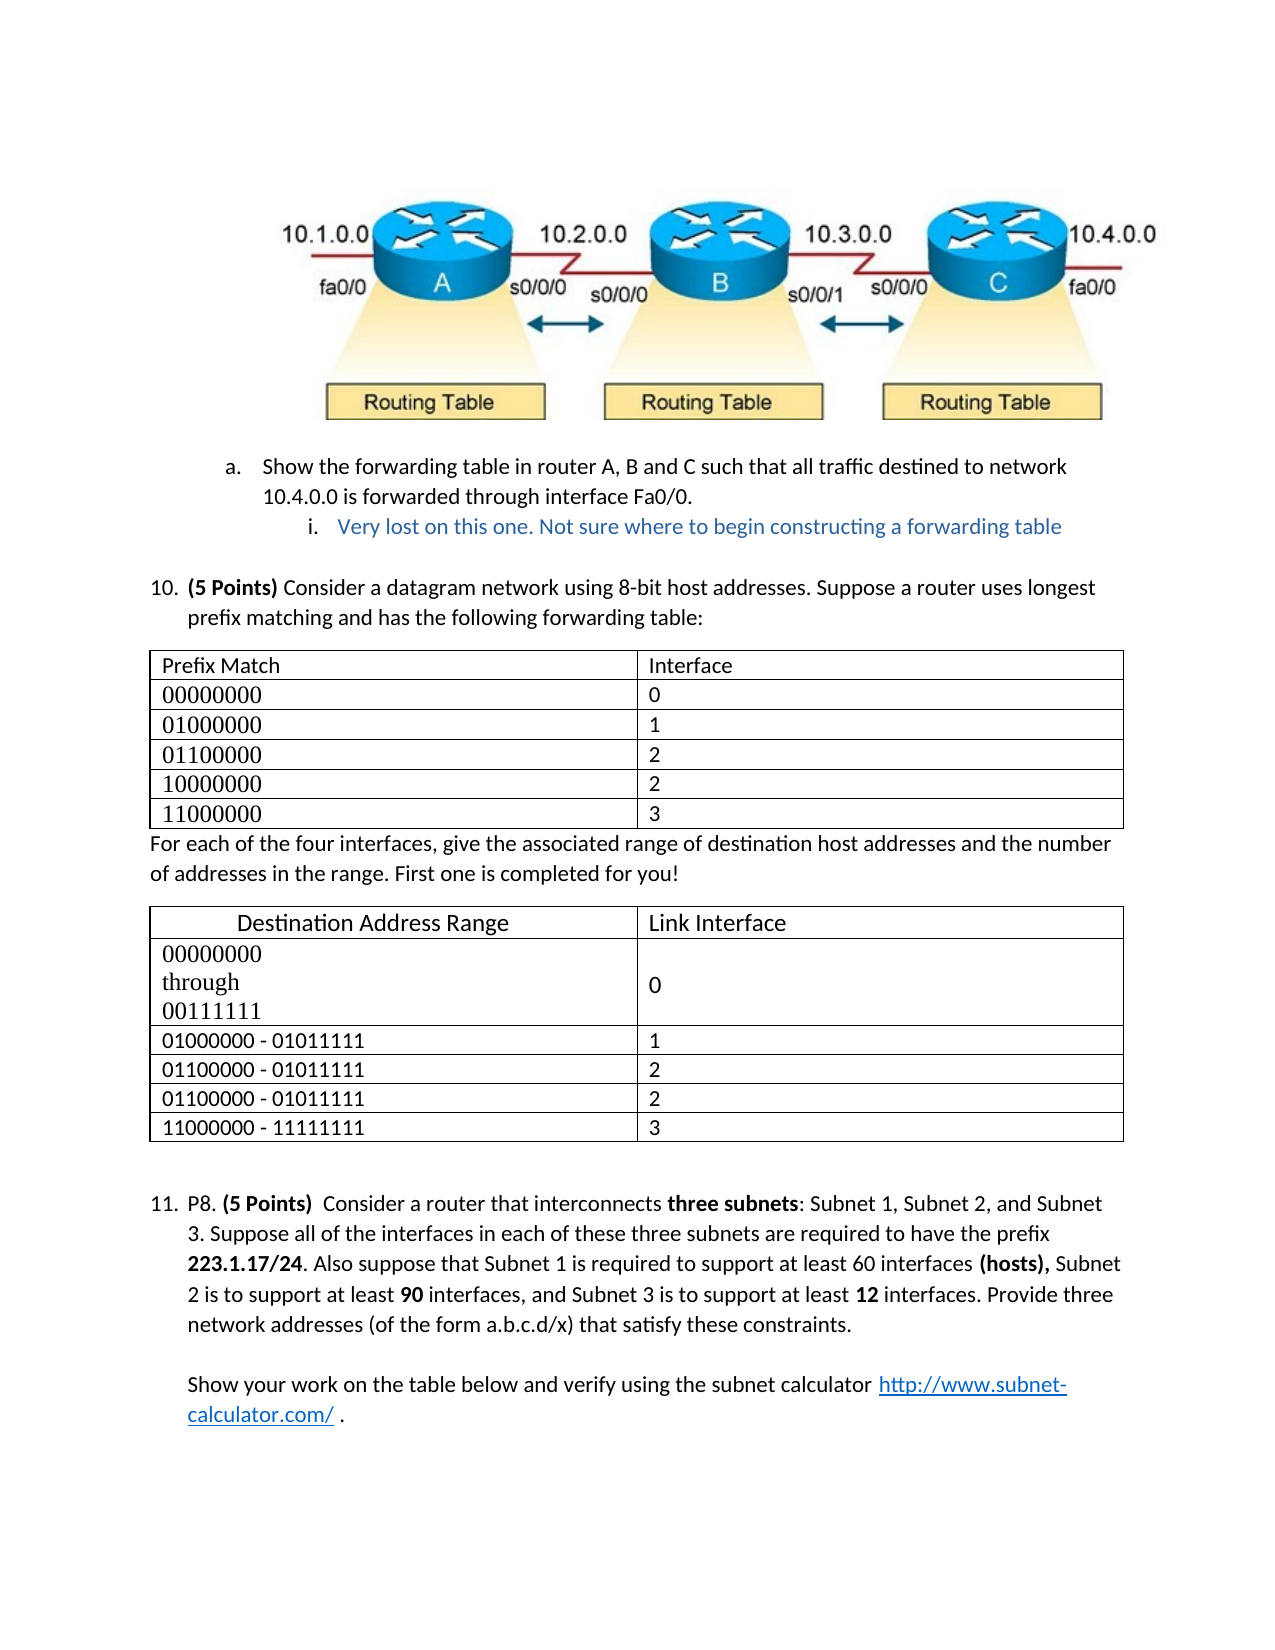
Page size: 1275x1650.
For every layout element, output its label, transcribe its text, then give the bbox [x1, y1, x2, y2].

table_header Link Interface [638, 907, 1123, 938]
table_cell 11000000 - 11111111 [151, 1113, 637, 1141]
list (5 Points) Consider a datagram network using 8-bit host addresses. Suppose a router uses longest prefix matching and has the following forwarding table: [150, 573, 1125, 631]
table_cell 1 [638, 710, 1123, 739]
table_header Prefix Match [151, 651, 637, 679]
list Show your work on the table below and verify using the subnet calculator http://www.subnet-calculator.com/ . [187, 1340, 1125, 1429]
table_cell 00000000 [151, 680, 637, 709]
table_cell 0 [638, 680, 1123, 709]
table_cell 01100000 [151, 740, 637, 768]
table_cell 00000000 through 00111111 [151, 939, 637, 1025]
table_header Destination Address Range [151, 907, 637, 938]
list Show the forwarding table in router A, B and C such that all traffic destined to network 10.4.0.0 is forwarded through interface Fa0/0. [225, 452, 1125, 510]
list P8. (5 Points) Consider a router that interconnects three subnets: Subnet 1, Subnet 2, and Subnet 3. Suppose all of the interfaces in each of these three subnets are required to have the prefix 223.1.17/24. Also suppose that Subnet 1 is required to support at least 60 interfaces (hosts), Subnet 2 is to support at least 90 interfaces, and Subnet 3 is to support at least 12 interfaces. Provide three network addresses (of the form a.b.c.d/x) that satisfy these constraints. [150, 1189, 1125, 1338]
table_header Interface [638, 651, 1123, 679]
table_cell 01100000 - 01011111 [151, 1055, 637, 1083]
picture [225, 150, 1200, 420]
text For each of the four interfaces, give the associated range of destination host addresses and the number of addresses in the range. First one is completed for you! [150, 829, 1125, 887]
table_cell 2 [638, 740, 1123, 768]
list Very lost on this one. Not sure where to begin constructing a forwarding table [319, 512, 1125, 571]
table_cell 11000000 [151, 799, 637, 828]
table_cell 10000000 [151, 770, 637, 798]
table_cell 01000000 [151, 710, 637, 739]
table_cell 1 [638, 1026, 1123, 1054]
table_cell 2 [638, 1055, 1123, 1083]
table_cell 3 [638, 1113, 1123, 1141]
table_cell 2 [638, 770, 1123, 798]
table_cell 3 [638, 799, 1123, 828]
table_cell 01000000 - 01011111 [151, 1026, 637, 1054]
table_cell 01100000 - 01011111 [151, 1084, 637, 1112]
table_cell 0 [638, 939, 1123, 1025]
table_cell 2 [638, 1084, 1123, 1112]
